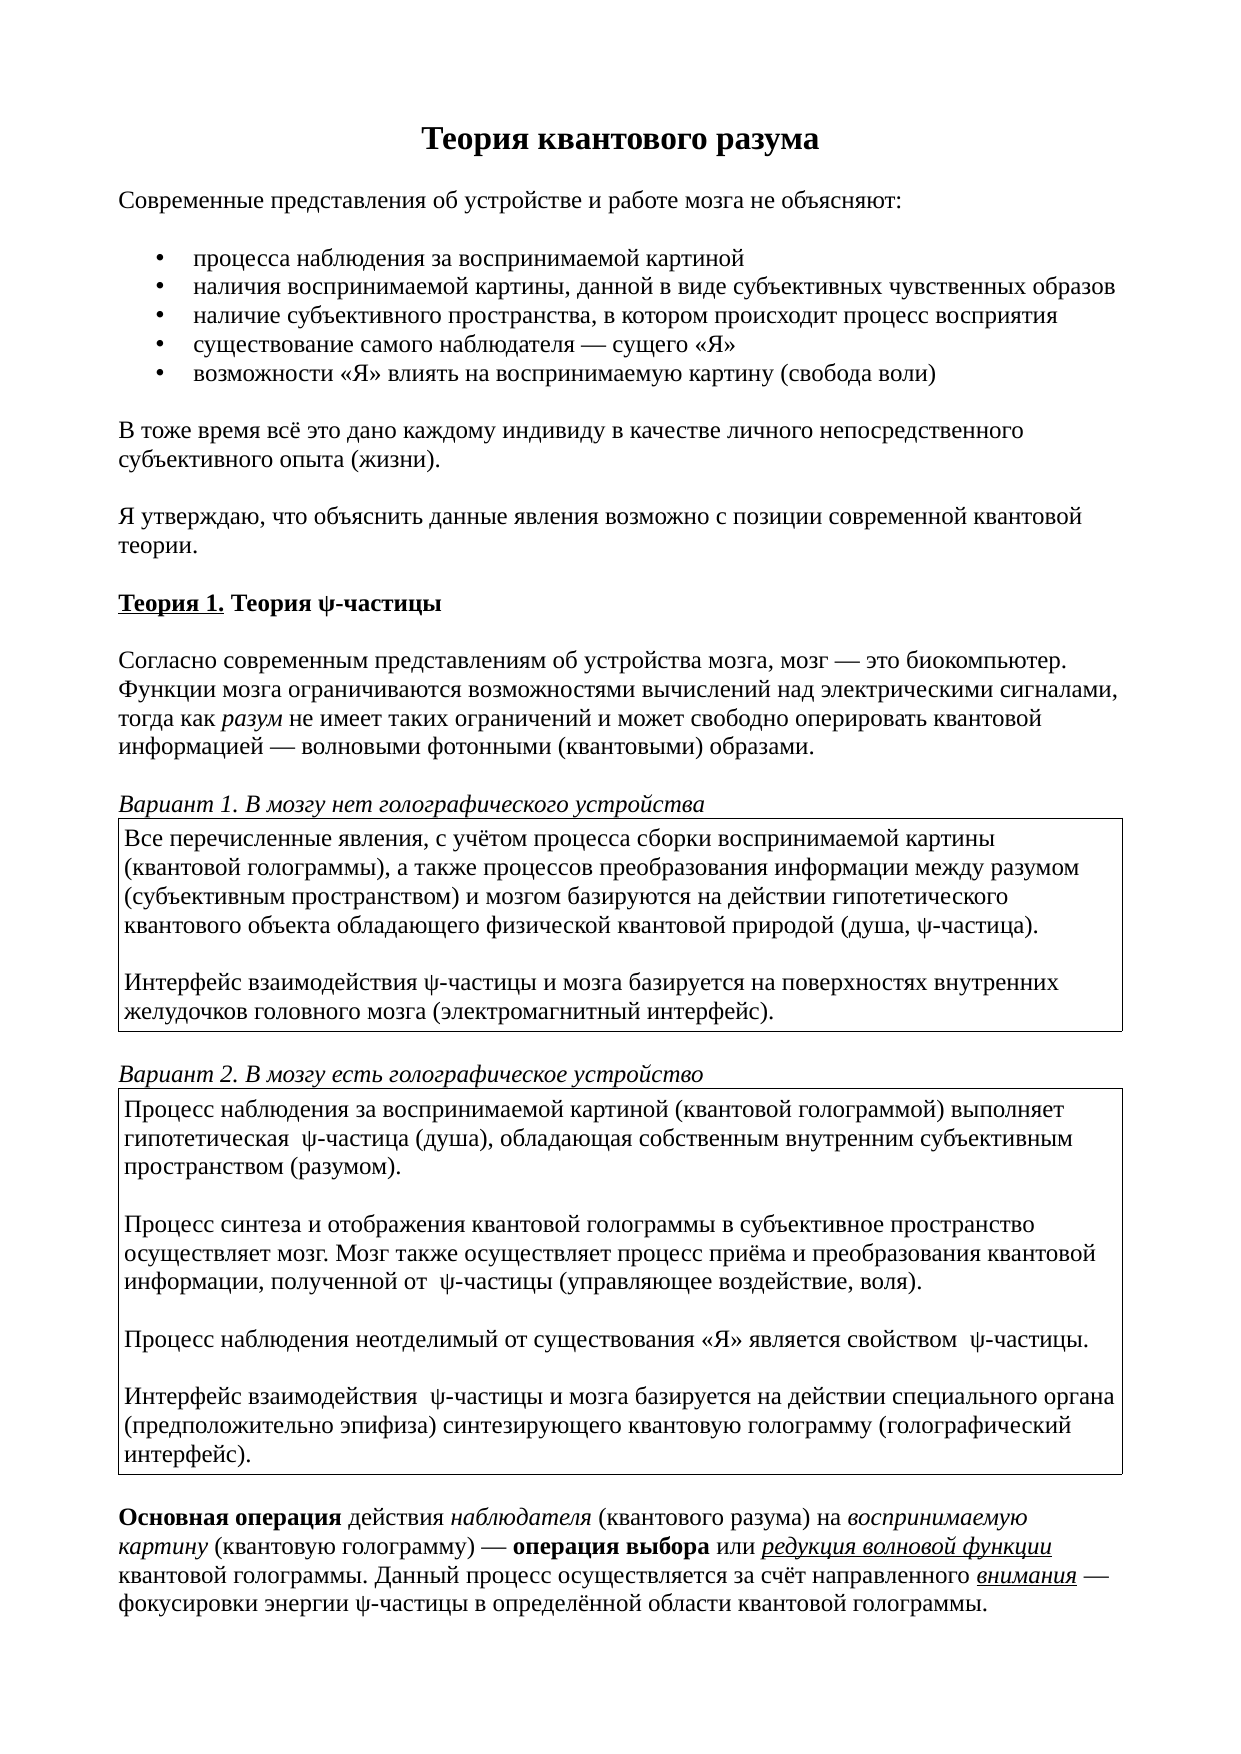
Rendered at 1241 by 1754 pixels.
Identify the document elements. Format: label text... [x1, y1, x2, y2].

text Основная операция действия наблюдателя (квантового разума) на воспринимаемую картину (квантовую голограмму) — операция выбора или редукция волновой функции квантовой голограммы. Данный процесс осуществляется за счёт направленного внимания — фокусировки энергии ψ-частицы в определённой области квантовой голограммы. [118, 1502, 1122, 1617]
text Современные представления об устройстве и работе мозга не объясняют: [118, 185, 1122, 214]
text Теория квантового разума [118, 118, 1122, 156]
text В тоже время всё это дано каждому индивиду в качестве личного непосредственного субъективного опыта (жизни). [118, 415, 1122, 473]
list наличия воспринимаемой картины, данной в виде субъективных чувственных образов [156, 271, 1122, 300]
text Я утверждаю, что объяснить данные явления возможно с позиции современной квантовой теории. [118, 501, 1122, 559]
text Теория 1. Теория ψ-частицы [118, 588, 1122, 616]
text Согласно современным представлениям об устройства мозга, мозг — это биокомпьютер. Функции мозга ограничиваются возможностями вычислений над электрическими сигналами, тогда как разум не имеет таких ограничений и может свободно оперировать квантовой информацией — волновыми фотонными (квантовыми) образами. [118, 645, 1122, 760]
table_header Процесс наблюдения за воспринимаемой картиной (квантовой голограммой) выполняет гипотетическая ψ-частица (душа), обладающая собственным внутренним субъективным пространством (разумом). Процесс синтеза и отображения квантовой голограммы в субъективное пространство осуществляет мозг. Мозг также осуществляет процесс приёма и преобразования квантовой информации, полученной от ψ-частицы (управляющее воздействие, воля). Процесс наблюдения неотделимый от существования «Я» является свойством ψ-частицы. Интерфейс взаимодействия ψ-частицы и мозга базируется на действии специального органа (предположительно эпифиза) синтезирующего квантовую голограмму (голографический интерфейс). [119, 1089, 1122, 1473]
list существование самого наблюдателя — сущего «Я» [156, 329, 1122, 358]
table_header Все перечисленные явления, с учётом процесса сборки воспринимаемой картины (квантовой голограммы), а также процессов преобразования информации между разумом (субъективным пространством) и мозгом базируются на действии гипотетического квантового объекта обладающего физической квантовой природой (душа, ψ-частица). Интерфейс взаимодействия ψ-частицы и мозга базируется на поверхностях внутренних желудочков головного мозга (электромагнитный интерфейс). [119, 819, 1122, 1031]
list процесса наблюдения за воспринимаемой картиной [156, 243, 1122, 271]
list возможности «Я» влиять на воспринимаемую картину (свобода воли) [156, 358, 1122, 386]
list наличие субъективного пространства, в котором происходит процесс восприятия [156, 300, 1122, 329]
text Вариант 2. В мозгу есть голографическое устройство [118, 1059, 1122, 1088]
text Вариант 1. В мозгу нет голографического устройства [118, 789, 1122, 818]
